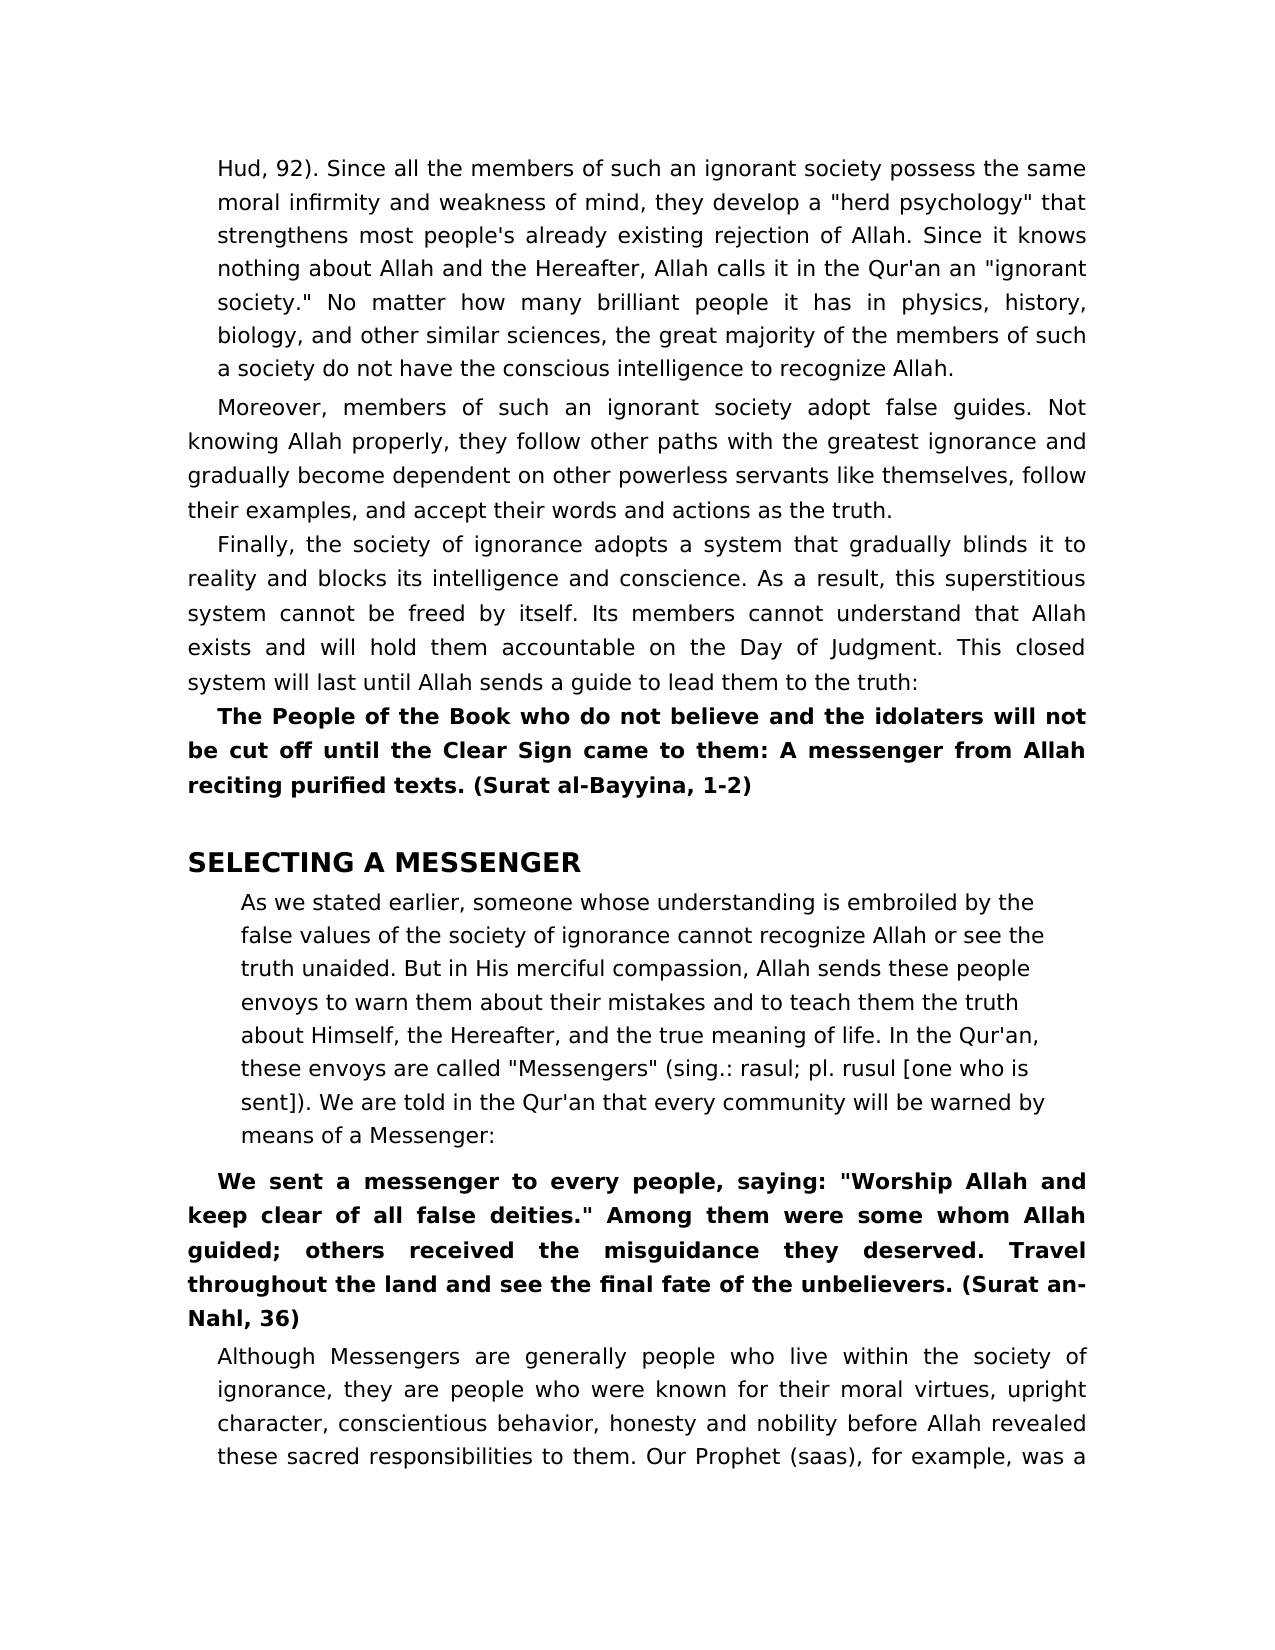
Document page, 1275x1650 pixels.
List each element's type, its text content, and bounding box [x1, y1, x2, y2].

text SELECTING A MESSENGER [187, 846, 1087, 879]
text Moreover, members of such an ignorant society adopt false guides. Not knowing Allah properly, they follow other paths with the greatest ignorance and gradually become dependent on other powerless servants like themselves, follow their examples, and accept their words and actions as the truth. [187, 387, 1087, 525]
text Hud, 92). Since all the members of such an ignorant society possess the same moral infirmity and weakness of mind, they develop a "herd psychology" that strengthens most people's already existing rejection of Allah. Since it knows nothing about Allah and the Hereafter, Allah calls it in the Qur'an an "ignorant society." No matter how many brilliant people it has in physics, history, biology, and other similar sciences, the great majority of the members of such a society do not have the conscious intelligence to recognize Allah. [217, 150, 1087, 383]
text As we stated earlier, someone whose understanding is embroiled by the false values of the society of ignorance cannot recognize Allah or see the truth unaided. But in His merciful compassion, Allah sends these people envoys to warn them about their mistakes and to teach them the truth about Himself, the Hereafter, and the true meaning of life. In the Qur'an, these envoys are called "Messengers" (sing.: rasul; pl. rusul [one who is sent]). We are told in the Qur'an that every community will be warned by means of a Messenger: [241, 883, 1052, 1150]
text Finally, the society of ignorance adopts a system that gradually blinds it to reality and blocks its intelligence and conscience. As a result, this superstitious system cannot be freed by itself. Its members cannot understand that Allah exists and will hold them accountable on the Day of Judgment. This closed system will last until Allah sends a guide to lead them to the truth: [187, 525, 1087, 697]
text The People of the Book who do not believe and the idolaters will not be cut off until the Clear Sign came to them: A messenger from Allah reciting purified texts. (Surat al-Bayyina, 1-2) [187, 697, 1087, 800]
text We sent a messenger to every people, saying: "Worship Allah and keep clear of all false deities." Among them were some whom Allah guided; others received the misguidance they deserved. Travel throughout the land and see the final fate of the unbelievers. (Surat an-Nahl, 36) [187, 1162, 1087, 1334]
text Although Messengers are generally people who live within the society of ignorance, they are people who were known for their moral virtues, upright character, conscientious behavior, honesty and nobility before Allah revealed these sacred responsibilities to them. Our Prophet (saas), for example, was a [217, 1338, 1087, 1471]
